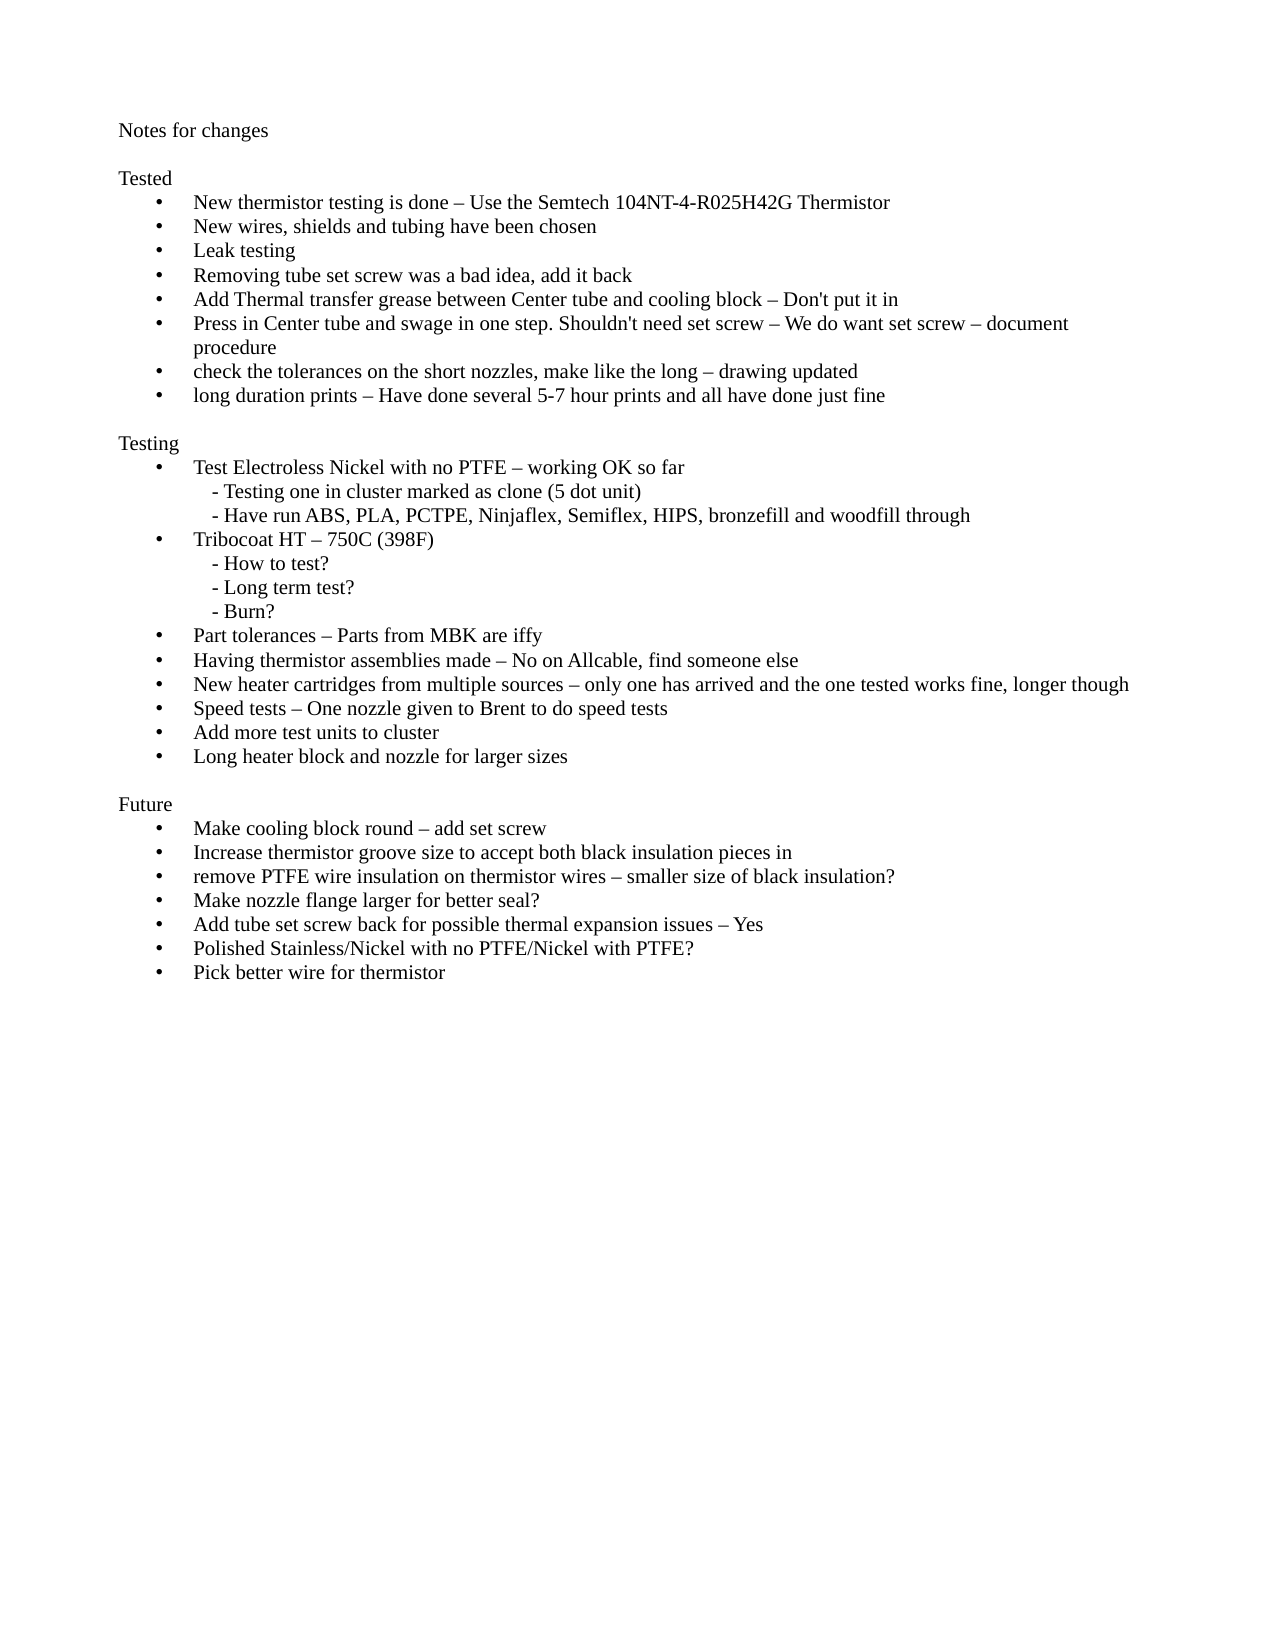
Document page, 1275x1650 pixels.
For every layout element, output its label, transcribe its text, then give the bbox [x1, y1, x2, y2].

list Make cooling block round – add set screw [156, 816, 1157, 840]
list check the tolerances on the short nozzles, make like the long – drawing updated [156, 359, 1157, 383]
list Add more test units to cluster [156, 720, 1157, 744]
list Speed tests – One nozzle given to Brent to do speed tests [156, 696, 1157, 720]
list Having thermistor assemblies made – No on Allcable, find someone else [156, 647, 1157, 672]
list - Burn? [156, 599, 1157, 623]
list - How to test? [156, 551, 1157, 575]
text Testing [118, 431, 1157, 455]
text Tested [118, 166, 1157, 190]
list Tribocoat HT – 750C (398F) [156, 527, 1157, 551]
list Test Electroless Nickel with no PTFE – working OK so far [156, 455, 1157, 479]
list - Long term test? [156, 575, 1157, 599]
list Add tube set screw back for possible thermal expansion issues – Yes [156, 912, 1157, 936]
list Long heater block and nozzle for larger sizes [156, 744, 1157, 768]
text - Testing one in cluster marked as clone (5 dot unit) [118, 479, 1157, 503]
list Make nozzle flange larger for better seal? [156, 888, 1157, 912]
list Removing tube set screw was a bad idea, add it back [156, 262, 1157, 287]
list New heater cartridges from multiple sources – only one has arrived and the one tested works fine, longer though [156, 672, 1157, 696]
list New wires, shields and tubing have been chosen [156, 214, 1157, 238]
list long duration prints – Have done several 5-7 hour prints and all have done just fine [156, 383, 1157, 407]
text - Have run ABS, PLA, PCTPE, Ninjaflex, Semiflex, HIPS, bronzefill and woodfill through [118, 503, 1157, 527]
list New thermistor testing is done – Use the Semtech 104NT-4-R025H42G Thermistor [156, 190, 1157, 214]
list Press in Center tube and swage in one step. Shouldn't need set screw – We do want set screw – document procedure [156, 311, 1157, 359]
list Part tolerances – Parts from MBK are iffy [156, 623, 1157, 647]
list Leak testing [156, 238, 1157, 262]
text Notes for changes [118, 118, 1157, 142]
list remove PTFE wire insulation on thermistor wires – smaller size of black insulation? [156, 864, 1157, 888]
list Increase thermistor groove size to accept both black insulation pieces in [156, 840, 1157, 864]
text Future [118, 792, 1157, 816]
list Pick better wire for thermistor [156, 960, 1157, 984]
list Add Thermal transfer grease between Center tube and cooling block – Don't put it in [156, 287, 1157, 311]
list Polished Stainless/Nickel with no PTFE/Nickel with PTFE? [156, 936, 1157, 960]
